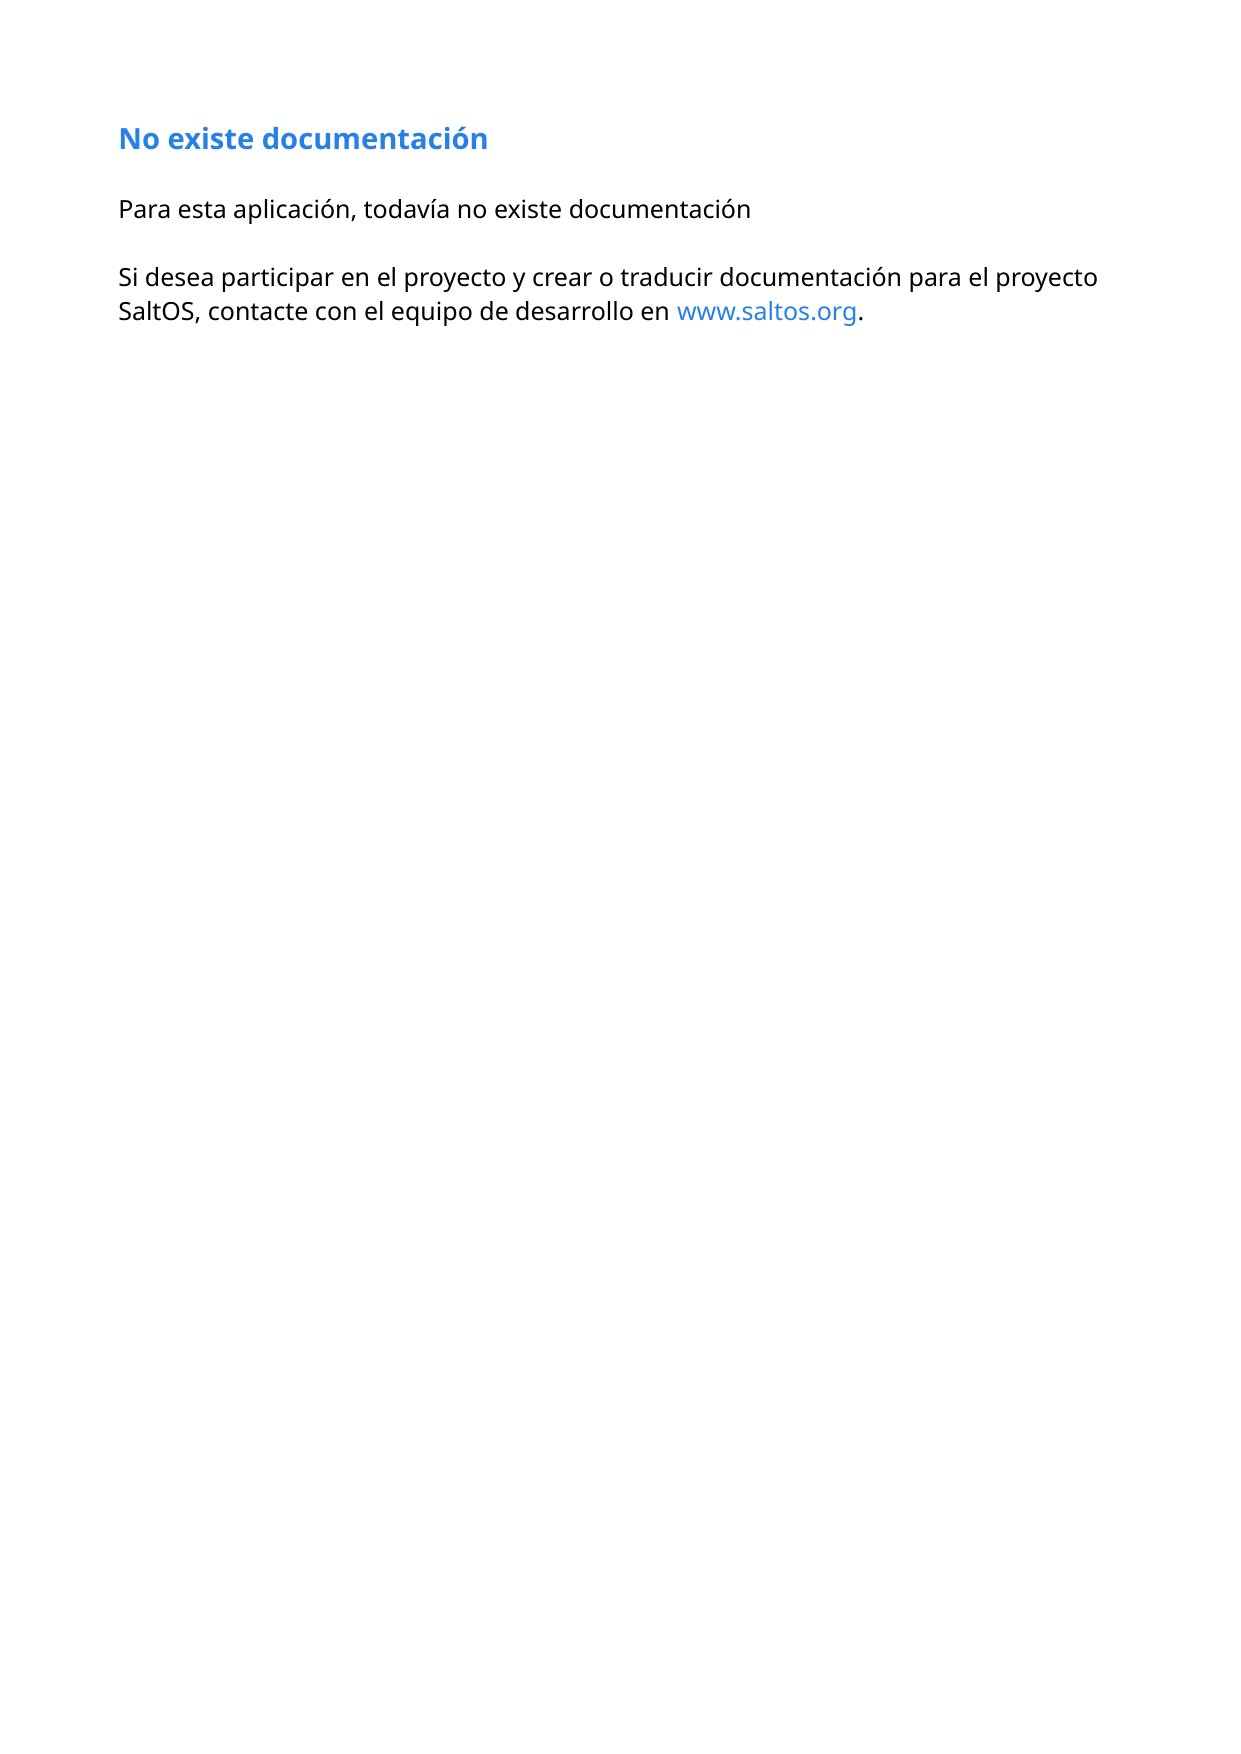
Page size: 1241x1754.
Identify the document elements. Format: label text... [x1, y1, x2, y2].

text No existe documentación [118, 118, 1122, 158]
text Para esta aplicación, todavía no existe documentación [118, 192, 1122, 226]
text Si desea participar en el proyecto y crear o traducir documentación para el proyecto SaltOS, contacte con el equipo de desarrollo en www.saltos.org. [118, 260, 1122, 328]
